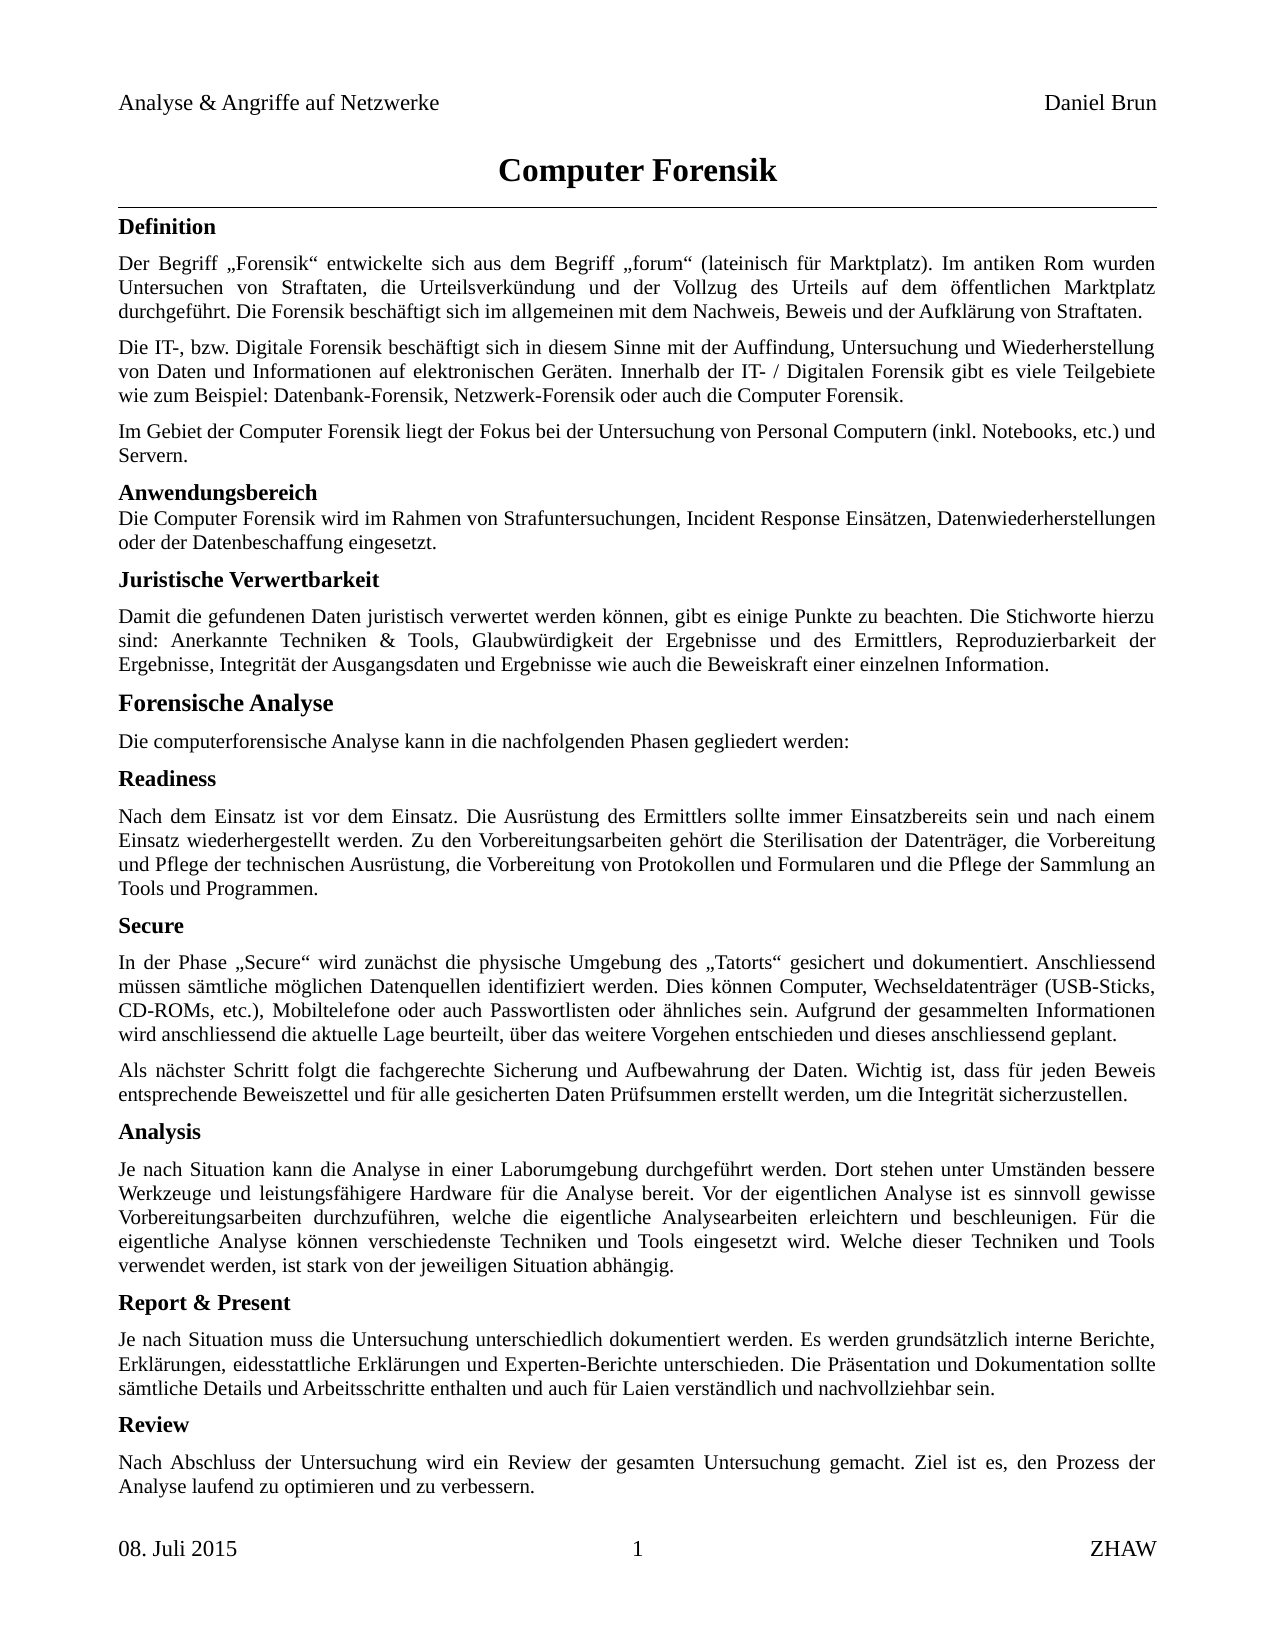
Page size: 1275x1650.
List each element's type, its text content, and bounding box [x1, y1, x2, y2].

text Analysis [118, 1118, 1157, 1145]
text Je nach Situation muss die Untersuchung unterschiedlich dokumentiert werden. Es werden grundsätzlich interne Berichte, Erklärungen, eidesstattliche Erklärungen und Experten-Berichte unterschieden. Die Präsentation und Dokumentation sollte sämtliche Details und Arbeitsschritte enthalten und auch für Laien verständlich und nachvollziehbar sein. [118, 1327, 1157, 1399]
text In der Phase „Secure“ wird zunächst die physische Umgebung des „Tatorts“ gesichert und dokumentiert. Anschliessend müssen sämtliche möglichen Datenquellen identifiziert werden. Dies können Computer, Wechseldatenträger (USB-Sticks, CD-ROMs, etc.), Mobiltelefone oder auch Passwortlisten oder ähnliches sein. Aufgrund der gesammelten Informationen wird anschliessend die aktuelle Lage beurteilt, über das weitere Vorgehen entschieden und dieses anschliessend geplant. [118, 950, 1157, 1046]
text Report & Present [118, 1289, 1157, 1315]
text Im Gebiet der Computer Forensik liegt der Fokus bei der Untersuchung von Personal Computern (inkl. Notebooks, etc.) und Servern. [118, 419, 1157, 467]
text Die computerforensische Analyse kann in die nachfolgenden Phasen gegliedert werden: [118, 729, 1157, 753]
text Readiness [118, 765, 1157, 792]
text Review [118, 1412, 1157, 1438]
text Nach Abschluss der Untersuchung wird ein Review der gesamten Untersuchung gemacht. Ziel ist es, den Prozess der Analyse laufend zu optimieren und zu verbessern. [118, 1450, 1157, 1498]
table_header Computer Forensik [118, 145, 1157, 207]
text Nach dem Einsatz ist vor dem Einsatz. Die Ausrüstung des Ermittlers sollte immer Einsatzbereits sein und nach einem Einsatz wiederhergestellt werden. Zu den Vorbereitungsarbeiten gehört die Sterilisation der Datenträger, die Vorbereitung und Pflege der technischen Ausrüstung, die Vorbereitung von Protokollen und Formularen und die Pflege der Sammlung an Tools und Programmen. [118, 803, 1157, 900]
text Anwendungsbereich Die Computer Forensik wird im Rahmen von Strafuntersuchungen, Incident Response Einsätzen, Datenwiederherstellungen oder der Datenbeschaffung eingesetzt. [118, 479, 1157, 554]
text Juristische Verwertbarkeit [118, 566, 1157, 592]
text Damit die gefundenen Daten juristisch verwertet werden können, gibt es einige Punkte zu beachten. Die Stichworte hierzu sind: Anerkannte Techniken & Tools, Glaubwürdigkeit der Ergebnisse und des Ermittlers, Reproduzierbarkeit der Ergebnisse, Integrität der Ausgangsdaten und Ergebnisse wie auch die Beweiskraft einer einzelnen Information. [118, 604, 1157, 676]
text Die IT-, bzw. Digitale Forensik beschäftigt sich in diesem Sinne mit der Auffindung, Untersuchung und Wiederherstellung von Daten und Informationen auf elektronischen Geräten. Innerhalb der IT- / Digitalen Forensik gibt es viele Teilgebiete wie zum Beispiel: Datenbank-Forensik, Netzwerk-Forensik oder auch die Computer Forensik. [118, 335, 1157, 407]
text Forensische Analyse [118, 688, 1157, 717]
text Secure [118, 912, 1157, 938]
text Als nächster Schritt folgt die fachgerechte Sicherung und Aufbewahrung der Daten. Wichtig ist, dass für jeden Beweis entsprechende Beweiszettel und für alle gesicherten Daten Prüfsummen erstellt werden, um die Integrität sicherzustellen. [118, 1058, 1157, 1106]
text Definition [118, 213, 1157, 239]
text Je nach Situation kann die Analyse in einer Laborumgebung durchgeführt werden. Dort stehen unter Umständen bessere Werkzeuge und leistungsfähigere Hardware für die Analyse bereit. Vor der eigentlichen Analyse ist es sinnvoll gewisse Vorbereitungsarbeiten durchzuführen, welche die eigentliche Analysearbeiten erleichtern und beschleunigen. Für die eigentliche Analyse können verschiedenste Techniken und Tools eingesetzt wird. Welche dieser Techniken und Tools verwendet werden, ist stark von der jeweiligen Situation abhängig. [118, 1157, 1157, 1277]
text Der Begriff „Forensik“ entwickelte sich aus dem Begriff „forum“ (lateinisch für Marktplatz). Im antiken Rom wurden Untersuchen von Straftaten, die Urteilsverkündung und der Vollzug des Urteils auf dem öffentlichen Marktplatz durchgeführt. Die Forensik beschäftigt sich im allgemeinen mit dem Nachweis, Beweis und der Aufklärung von Straftaten. [118, 251, 1157, 323]
